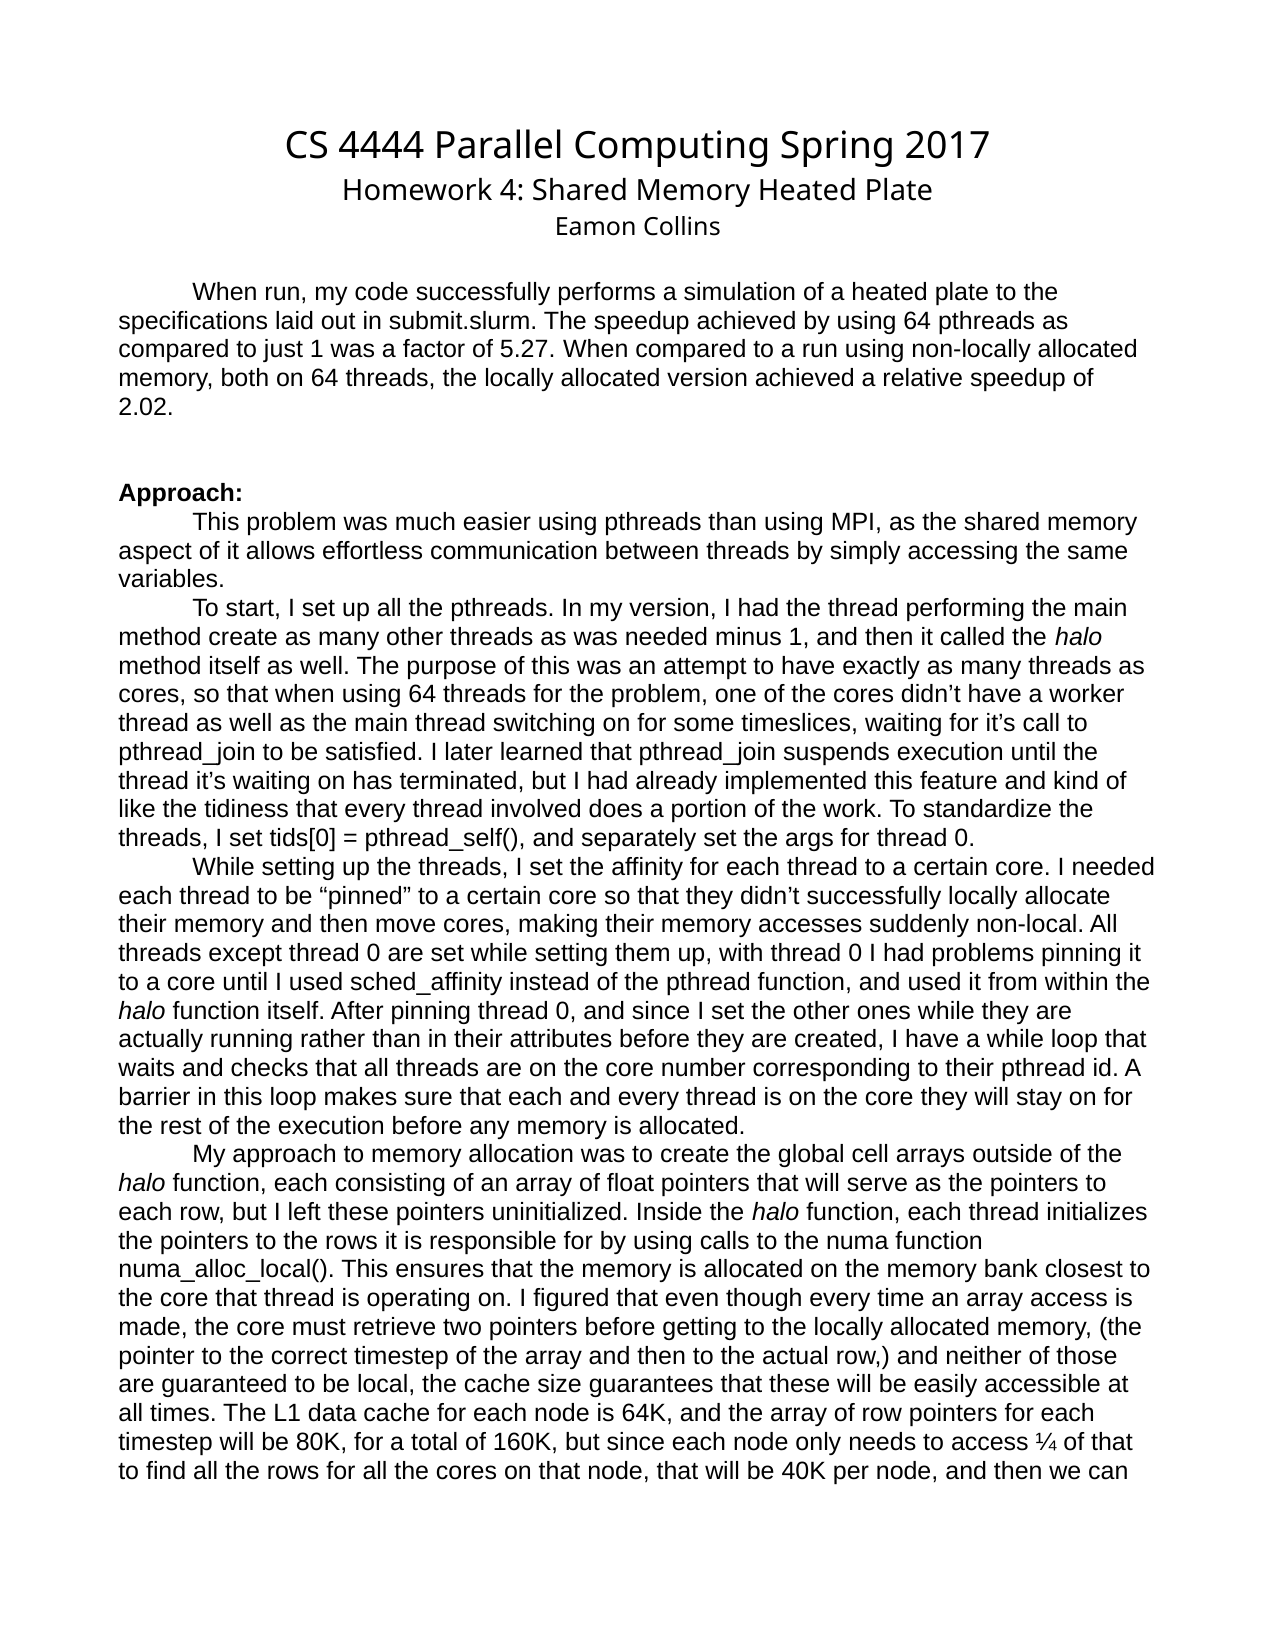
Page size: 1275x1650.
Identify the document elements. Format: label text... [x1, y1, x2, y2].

text CS 4444 Parallel Computing Spring 2017 [118, 118, 1157, 169]
text When run, my code successfully performs a simulation of a heated plate to the specifications laid out in submit.slurm. The speedup achieved by using 64 pthreads as compared to just 1 was a factor of 5.27. When compared to a run using non-locally allocated memory, both on 64 threads, the locally allocated version achieved a relative speedup of 2.02. [118, 277, 1157, 421]
text This problem was much easier using pthreads than using MPI, as the shared memory aspect of it allows effortless communication between threads by simply accessing the same variables. [118, 507, 1157, 593]
text While setting up the threads, I set the affinity for each thread to a certain core. I needed each thread to be “pinned” to a certain core so that they didn’t successfully locally allocate their memory and then move cores, making their memory accesses suddenly non-local. All threads except thread 0 are set while setting them up, with thread 0 I had problems pinning it to a core until I used sched_affinity instead of the pthread function, and used it from within the halo function itself. After pinning thread 0, and since I set the other ones while they are actually running rather than in their attributes before they are created, I have a while loop that waits and checks that all threads are on the core number corresponding to their pthread id. A barrier in this loop makes sure that each and every thread is on the core they will stay on for the rest of the execution before any memory is allocated. [118, 852, 1157, 1139]
text Eamon Collins [118, 209, 1157, 243]
text Approach: [118, 478, 1157, 507]
text Homework 4: Shared Memory Heated Plate [118, 169, 1157, 209]
text To start, I set up all the pthreads. In my version, I had the thread performing the main method create as many other threads as was needed minus 1, and then it called the halo method itself as well. The purpose of this was an attempt to have exactly as many threads as cores, so that when using 64 threads for the problem, one of the cores didn’t have a worker thread as well as the main thread switching on for some timeslices, waiting for it’s call to pthread_join to be satisfied. I later learned that pthread_join suspends execution until the thread it’s waiting on has terminated, but I had already implemented this feature and kind of like the tidiness that every thread involved does a portion of the work. To standardize the threads, I set tids[0] = pthread_self(), and separately set the args for thread 0. [118, 593, 1157, 852]
text My approach to memory allocation was to create the global cell arrays outside of the halo function, each consisting of an array of float pointers that will serve as the pointers to each row, but I left these pointers uninitialized. Inside the halo function, each thread initializes the pointers to the rows it is responsible for by using calls to the numa function numa_alloc_local(). This ensures that the memory is allocated on the memory bank closest to the core that thread is operating on. I figured that even though every time an array access is made, the core must retrieve two pointers before getting to the locally allocated memory, (the pointer to the correct timestep of the array and then to the actual row,) and neither of those are guaranteed to be local, the cache size guarantees that these will be easily accessible at all times. The L1 data cache for each node is 64K, and the array of row pointers for each timestep will be 80K, for a total of 160K, but since each node only needs to access ¼ of that to find all the rows for all the cores on that node, that will be 40K per node, and then we can [118, 1139, 1157, 1484]
